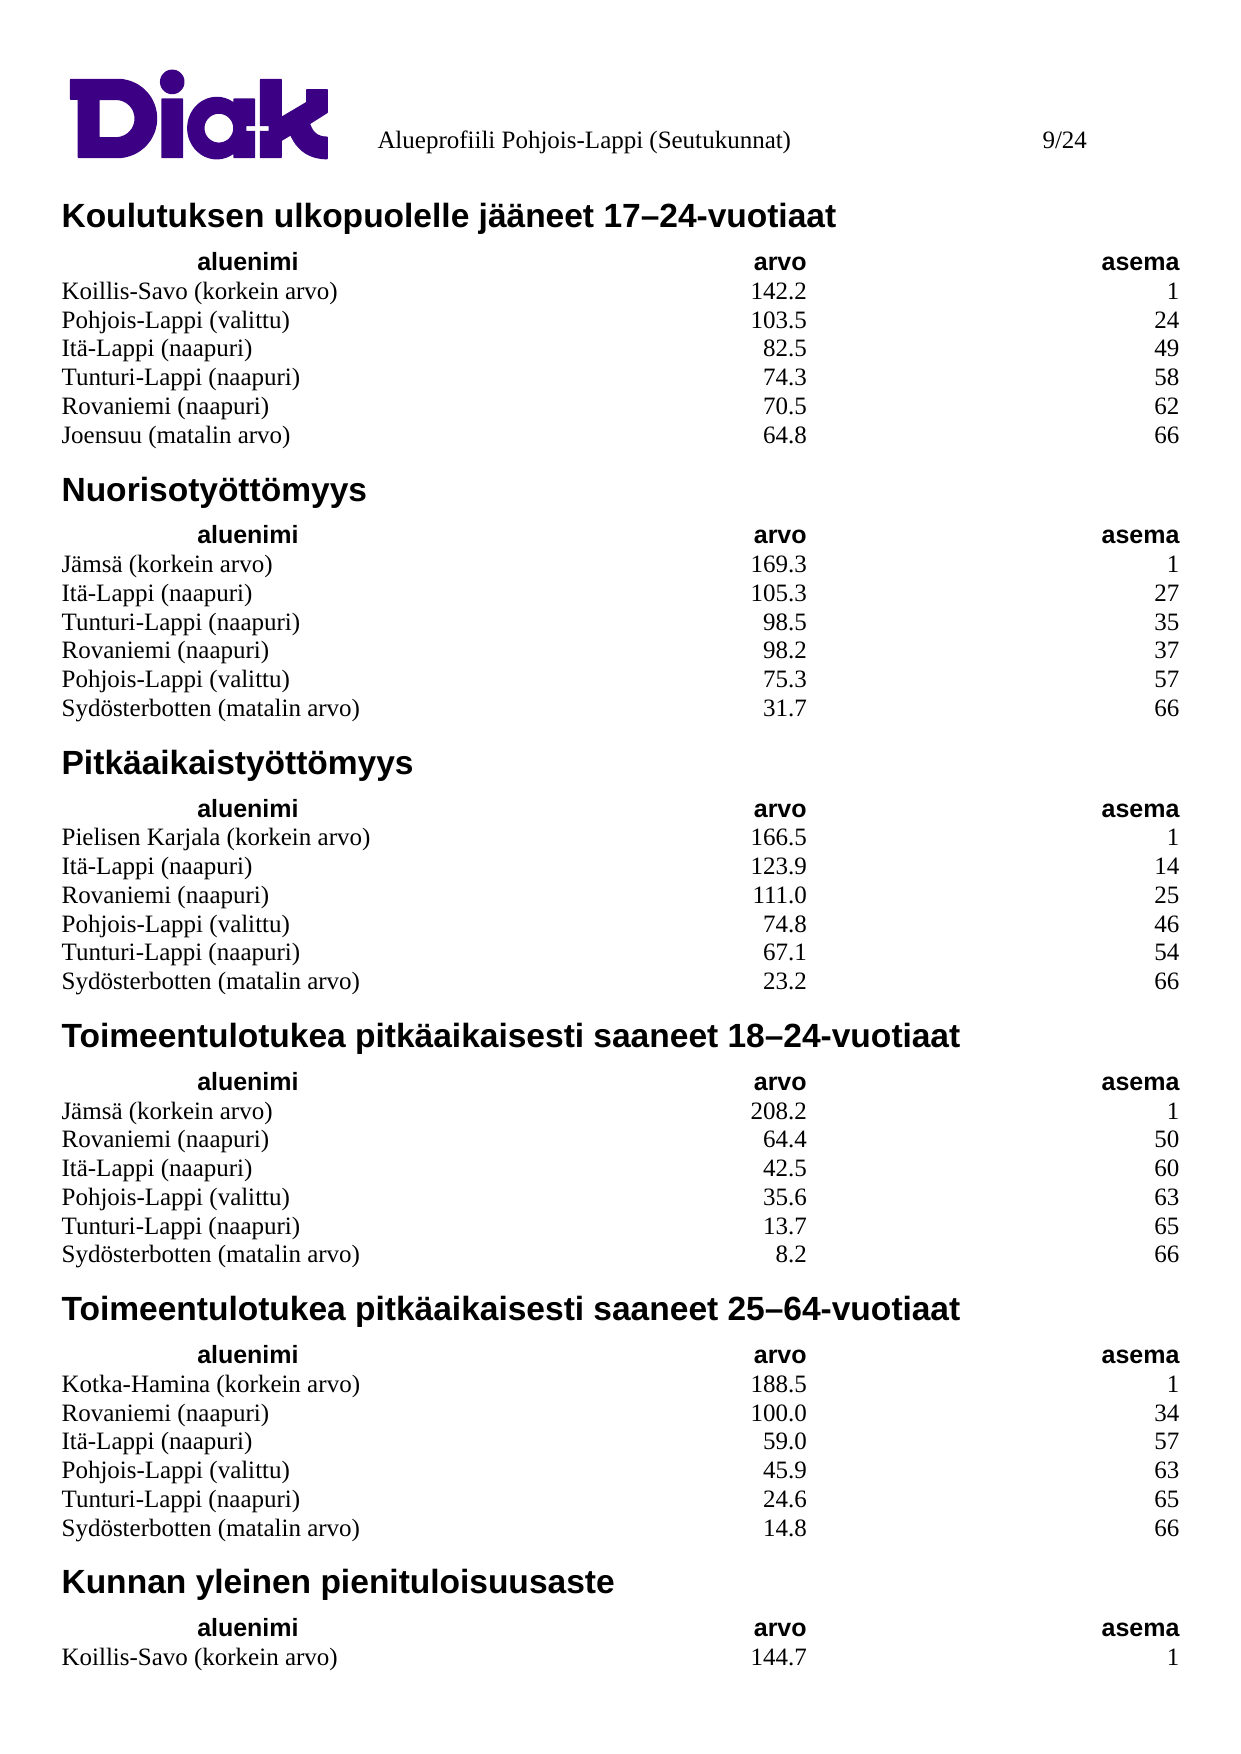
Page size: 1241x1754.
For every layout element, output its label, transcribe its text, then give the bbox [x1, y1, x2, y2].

table_cell 13.7 [434, 1211, 806, 1239]
table_cell Jämsä (korkein arvo) [61, 549, 434, 578]
table_cell 1 [806, 549, 1179, 578]
table_cell 54 [806, 938, 1179, 966]
table_header aluenimi [61, 1340, 434, 1369]
table_cell 166.5 [434, 823, 806, 851]
table_cell 188.5 [434, 1369, 806, 1398]
table_cell 37 [806, 636, 1179, 664]
table_header asema [806, 247, 1179, 276]
subtitle Toimeentulotukea pitkäaikaisesti saaneet 25–64-vuotiaat [61, 1289, 1179, 1328]
table_header asema [806, 1340, 1179, 1369]
table_cell 66 [806, 1513, 1179, 1541]
table_cell 23.2 [434, 966, 806, 995]
table_cell Kotka-Hamina (korkein arvo) [61, 1369, 434, 1398]
table_cell 35 [806, 607, 1179, 636]
table_header asema [806, 521, 1179, 549]
table_cell 144.7 [434, 1642, 806, 1671]
table_header arvo [434, 1067, 806, 1096]
table_cell Pielisen Karjala (korkein arvo) [61, 823, 434, 851]
table_cell Itä-Lappi (naapuri) [61, 1153, 434, 1182]
table_cell 66 [806, 693, 1179, 722]
table_cell Jämsä (korkein arvo) [61, 1096, 434, 1124]
table_cell Pohjois-Lappi (valittu) [61, 305, 434, 333]
table_cell 75.3 [434, 664, 806, 693]
table_cell 27 [806, 578, 1179, 607]
table_cell 50 [806, 1125, 1179, 1153]
table_header arvo [434, 1340, 806, 1369]
table_cell 70.5 [434, 391, 806, 420]
table_header asema [806, 794, 1179, 822]
table_cell Pohjois-Lappi (valittu) [61, 1455, 434, 1484]
table_header arvo [434, 521, 806, 549]
table_cell 64.8 [434, 420, 806, 448]
table_cell Sydösterbotten (matalin arvo) [61, 1513, 434, 1541]
table_cell 105.3 [434, 578, 806, 607]
table_cell Tunturi-Lappi (naapuri) [61, 362, 434, 391]
table_header aluenimi [61, 1067, 434, 1096]
table_cell 14.8 [434, 1513, 806, 1541]
table_cell Tunturi-Lappi (naapuri) [61, 938, 434, 966]
table_header aluenimi [61, 1614, 434, 1642]
table_cell 82.5 [434, 334, 806, 362]
table_cell Tunturi-Lappi (naapuri) [61, 607, 434, 636]
table_cell 1 [806, 276, 1179, 305]
subtitle Koulutuksen ulkopuolelle jääneet 17–24-vuotiaat [61, 196, 1179, 235]
table_cell Tunturi-Lappi (naapuri) [61, 1484, 434, 1513]
table_header asema [806, 1067, 1179, 1096]
table_cell 31.7 [434, 693, 806, 722]
subtitle Kunnan yleinen pienituloisuusaste [61, 1562, 1179, 1601]
subtitle Toimeentulotukea pitkäaikaisesti saaneet 18–24-vuotiaat [61, 1016, 1179, 1054]
table_cell 57 [806, 1426, 1179, 1455]
table_cell Joensuu (matalin arvo) [61, 420, 434, 448]
subtitle Pitkäaikaistyöttömyys [61, 743, 1179, 781]
table_cell 103.5 [434, 305, 806, 333]
table_cell 66 [806, 966, 1179, 995]
table_cell 98.2 [434, 636, 806, 664]
table_cell 1 [806, 1096, 1179, 1124]
table_cell Rovaniemi (naapuri) [61, 880, 434, 909]
table_cell 45.9 [434, 1455, 806, 1484]
table_cell 14 [806, 851, 1179, 880]
table_cell 65 [806, 1211, 1179, 1239]
table_cell 66 [806, 420, 1179, 448]
table_cell 24.6 [434, 1484, 806, 1513]
table_header arvo [434, 247, 806, 276]
table_cell 67.1 [434, 938, 806, 966]
table_cell 34 [806, 1398, 1179, 1426]
table_header aluenimi [61, 247, 434, 276]
table_cell 66 [806, 1240, 1179, 1268]
table_cell 111.0 [434, 880, 806, 909]
subtitle Nuorisotyöttömyys [61, 469, 1179, 508]
table_cell 25 [806, 880, 1179, 909]
table_header arvo [434, 1614, 806, 1642]
table_cell 63 [806, 1182, 1179, 1211]
table_cell Itä-Lappi (naapuri) [61, 1426, 434, 1455]
table_cell 49 [806, 334, 1179, 362]
table_cell 142.2 [434, 276, 806, 305]
table_cell 62 [806, 391, 1179, 420]
table_cell 60 [806, 1153, 1179, 1182]
table_cell Itä-Lappi (naapuri) [61, 334, 434, 362]
table_cell Rovaniemi (naapuri) [61, 391, 434, 420]
table_cell 74.3 [434, 362, 806, 391]
table_cell 74.8 [434, 909, 806, 937]
table_cell 98.5 [434, 607, 806, 636]
table_cell 46 [806, 909, 1179, 937]
table_cell 57 [806, 664, 1179, 693]
table_cell Rovaniemi (naapuri) [61, 1125, 434, 1153]
table_cell 1 [806, 823, 1179, 851]
table_header aluenimi [61, 794, 434, 822]
table_header arvo [434, 794, 806, 822]
table_cell Rovaniemi (naapuri) [61, 636, 434, 664]
table_cell 58 [806, 362, 1179, 391]
table_cell Tunturi-Lappi (naapuri) [61, 1211, 434, 1239]
table_cell Pohjois-Lappi (valittu) [61, 664, 434, 693]
table_cell Sydösterbotten (matalin arvo) [61, 693, 434, 722]
table_cell 35.6 [434, 1182, 806, 1211]
table_cell Koillis-Savo (korkein arvo) [61, 276, 434, 305]
table_cell 208.2 [434, 1096, 806, 1124]
table_cell 63 [806, 1455, 1179, 1484]
table_cell 123.9 [434, 851, 806, 880]
table_cell 1 [806, 1369, 1179, 1398]
table_cell 1 [806, 1642, 1179, 1671]
table_cell 8.2 [434, 1240, 806, 1268]
table_cell Rovaniemi (naapuri) [61, 1398, 434, 1426]
table_cell Itä-Lappi (naapuri) [61, 851, 434, 880]
table_cell Itä-Lappi (naapuri) [61, 578, 434, 607]
table_cell 169.3 [434, 549, 806, 578]
table_header asema [806, 1614, 1179, 1642]
table_cell 42.5 [434, 1153, 806, 1182]
table_cell 24 [806, 305, 1179, 333]
table_cell 100.0 [434, 1398, 806, 1426]
table_cell 64.4 [434, 1125, 806, 1153]
table_cell Pohjois-Lappi (valittu) [61, 909, 434, 937]
table_cell 59.0 [434, 1426, 806, 1455]
table_cell Koillis-Savo (korkein arvo) [61, 1642, 434, 1671]
table_cell Pohjois-Lappi (valittu) [61, 1182, 434, 1211]
table_cell Sydösterbotten (matalin arvo) [61, 966, 434, 995]
table_cell 65 [806, 1484, 1179, 1513]
table_cell Sydösterbotten (matalin arvo) [61, 1240, 434, 1268]
table_header aluenimi [61, 521, 434, 549]
